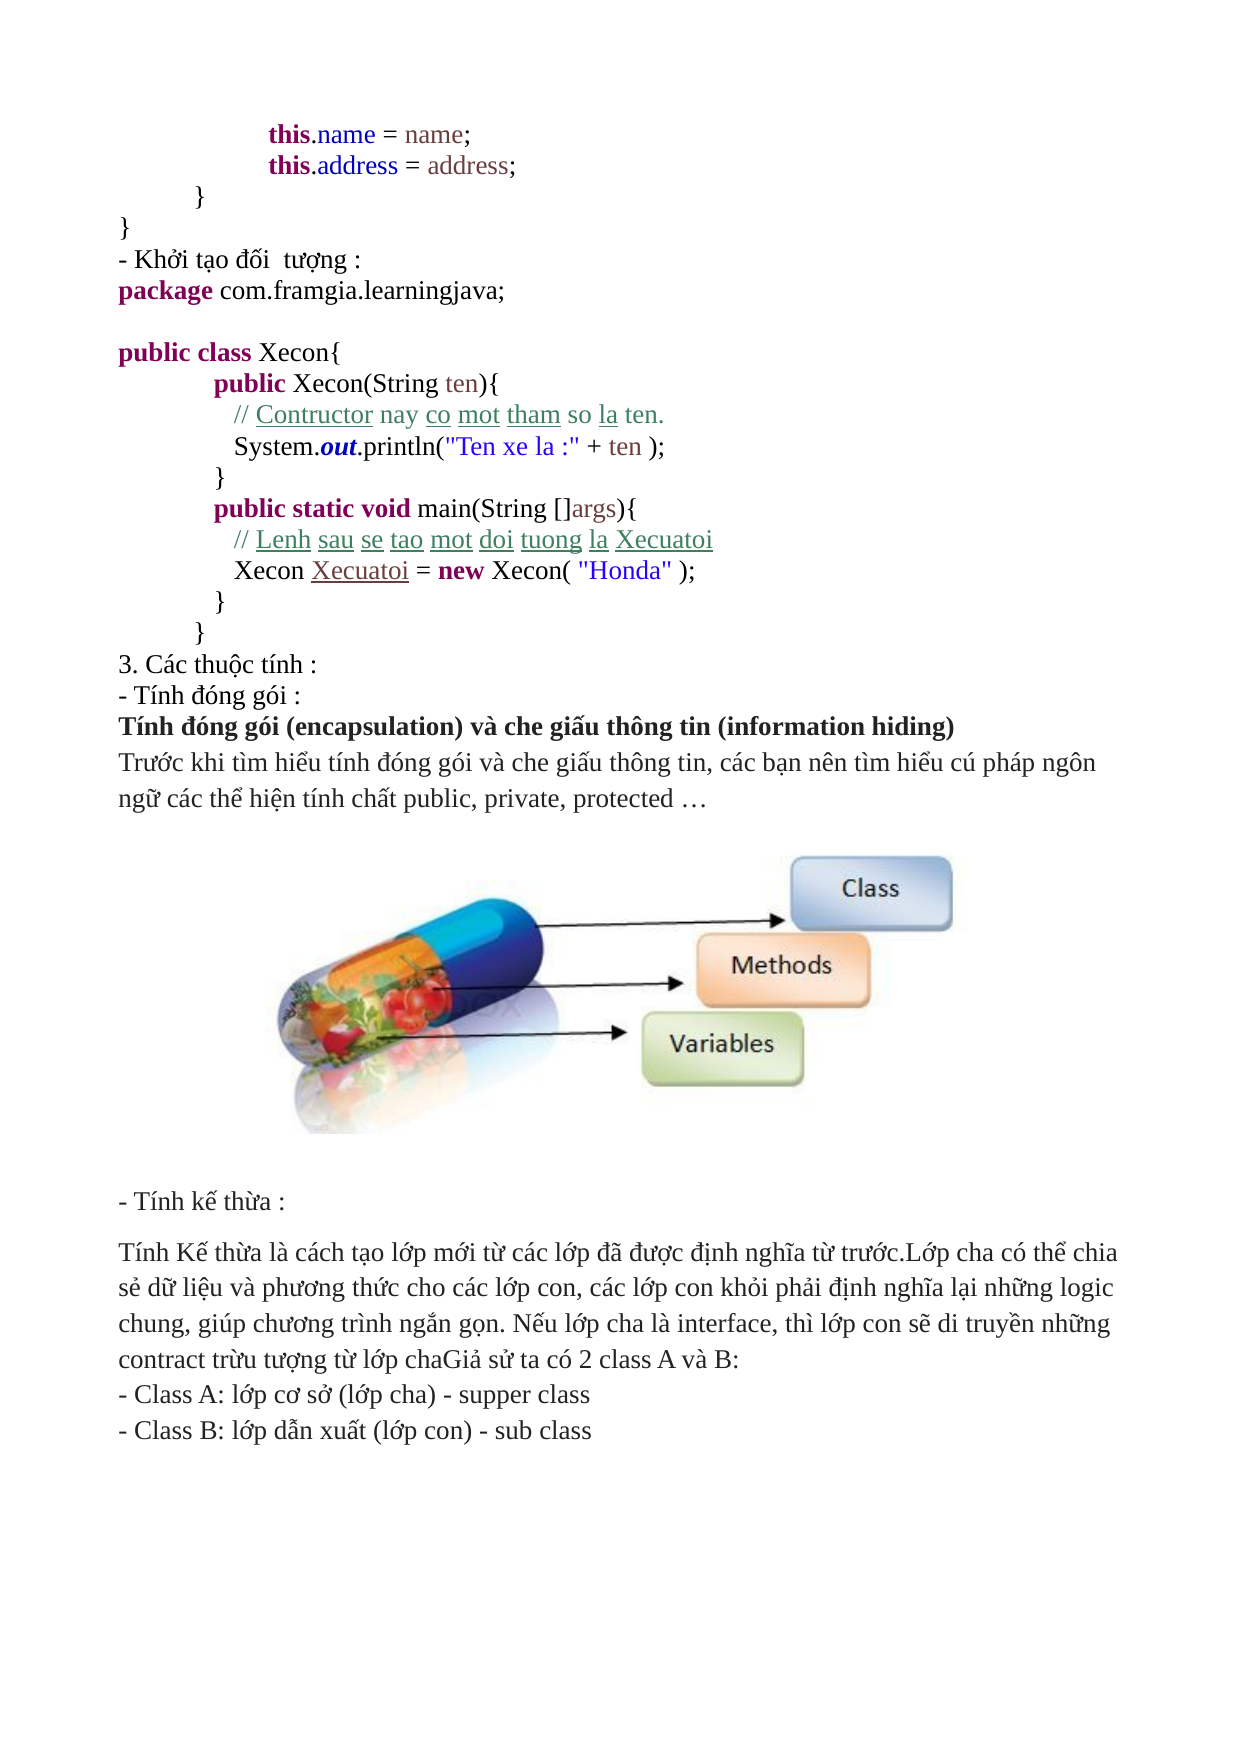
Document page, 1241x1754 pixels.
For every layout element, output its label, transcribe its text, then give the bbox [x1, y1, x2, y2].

text public static void main(String []args){ [118, 492, 1122, 523]
text Tính đóng gói (encapsulation) và che giấu thông tin (information hiding) Trước khi tìm hiểu tính đóng gói và che giấu thông tin, các bạn nên tìm hiểu cú pháp ngôn ngữ các thể hiện tính chất public, private, protected … [118, 710, 1122, 813]
text this.address = address; [118, 149, 1122, 180]
text Tính Kế thừa là cách tạo lớp mới từ các lớp đã được định nghĩa từ trước.Lớp cha có thể chia sẻ dữ liệu và phương thức cho các lớp con, các lớp con khỏi phải định nghĩa lại những logic chung, giúp chương trình ngắn gọn. Nếu lớp cha là interface, thì lớp con sẽ di truyền những contract trừu tượng từ lớp chaGiả sử ta có 2 class A và B: - Class A: lớp cơ sở (lớp cha) - supper class - Class B: lớp dẫn xuất (lớp con) - sub class [118, 1236, 1122, 1446]
text - Khởi tạo đối tượng : [118, 243, 1122, 274]
text } [118, 461, 1122, 492]
text - Tính kế thừa : [118, 1185, 1122, 1217]
text this.name = name; [118, 118, 1122, 149]
text package com.framgia.learningjava; [118, 274, 1122, 305]
picture [241, 832, 999, 1134]
text 3. Các thuộc tính : [118, 648, 1122, 679]
text Xecon Xecuatoi = new Xecon( "Honda" ); [118, 554, 1122, 585]
text public class Xecon{ [118, 336, 1122, 367]
text // Lenh sau se tao mot doi tuong la Xecuatoi [118, 523, 1122, 554]
text // Contructor nay co mot tham so la ten. [118, 398, 1122, 429]
text } [118, 585, 1122, 616]
text } [118, 180, 1122, 212]
text } [118, 212, 1122, 243]
text - Tính đóng gói : [118, 679, 1122, 710]
text System.out.println("Ten xe la :" + ten ); [118, 429, 1122, 461]
text public Xecon(String ten){ [118, 367, 1122, 398]
text } [118, 616, 1122, 648]
